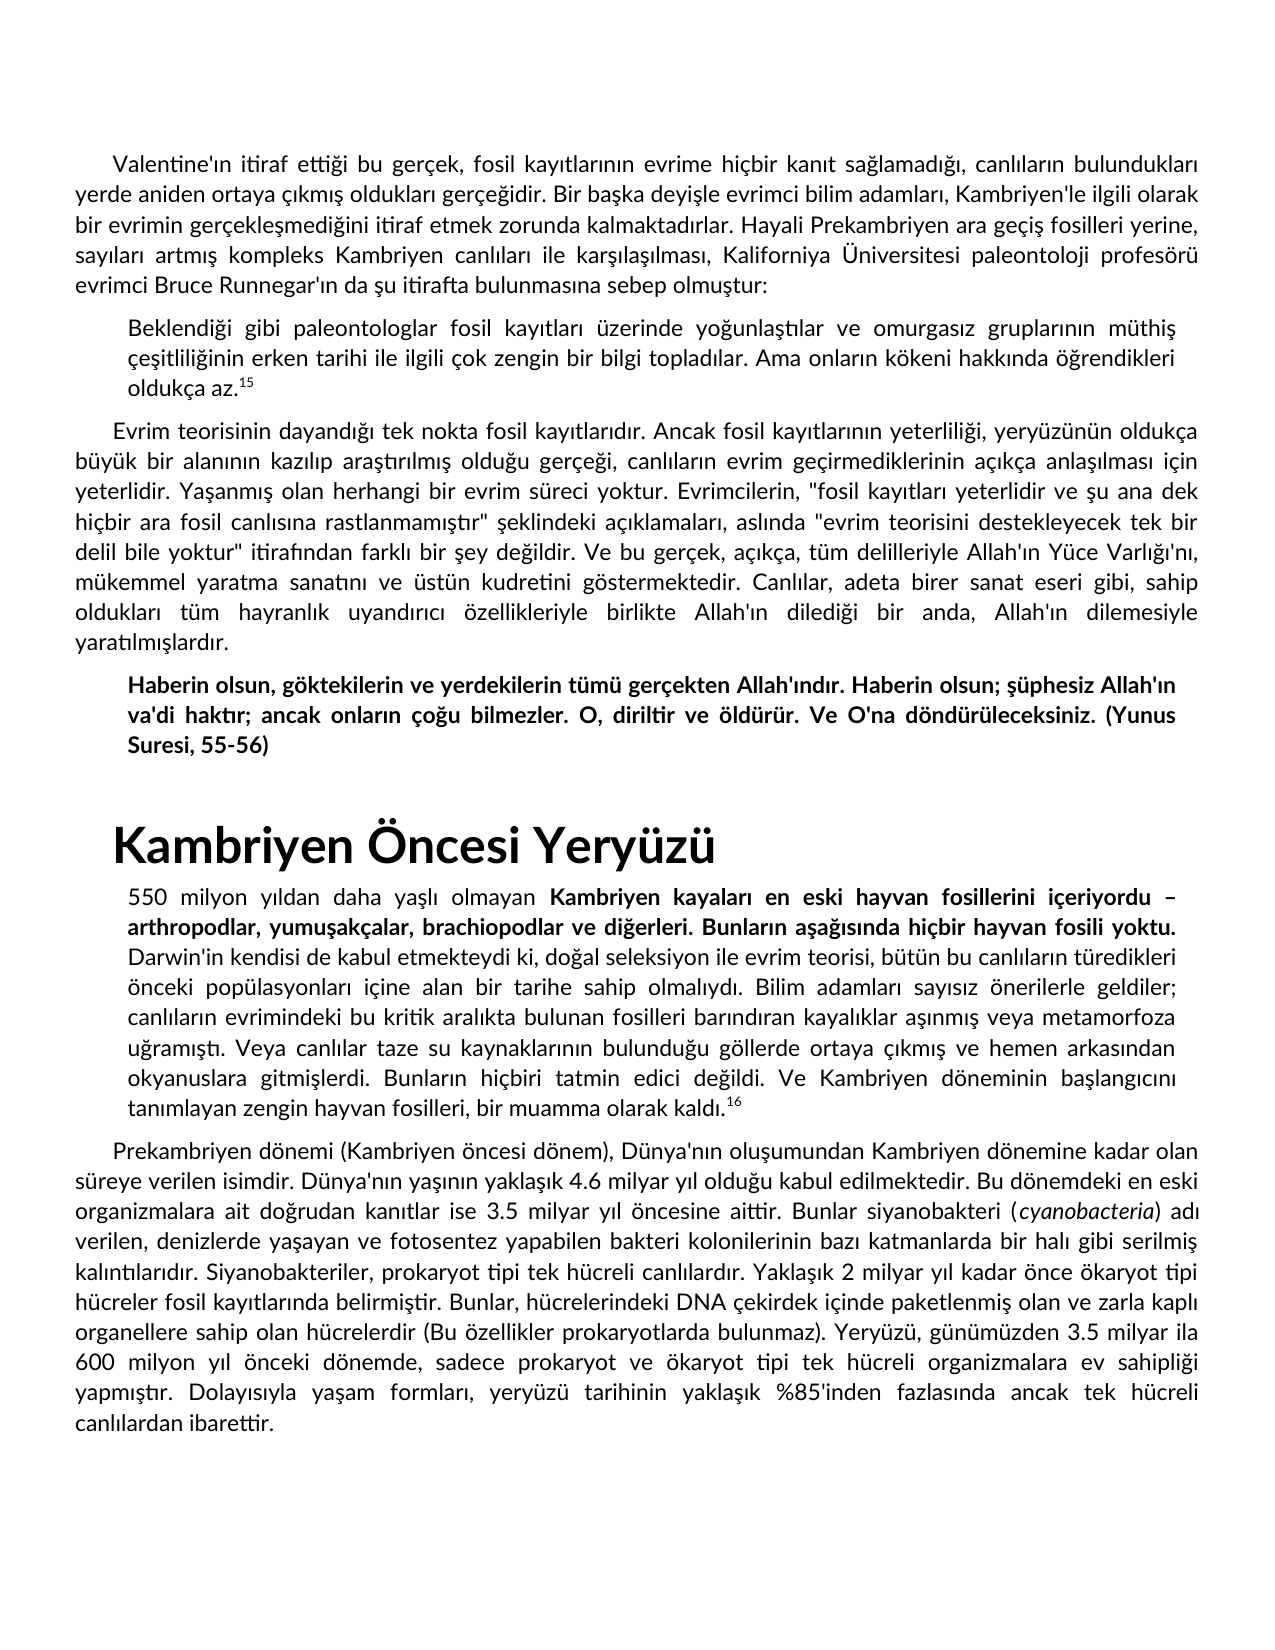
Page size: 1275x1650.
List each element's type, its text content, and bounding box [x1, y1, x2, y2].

text Prekambriyen dönemi (Kambriyen öncesi dönem), Dünya'nın oluşumundan Kambriyen dönemine kadar olan süreye verilen isimdir. Dünya'nın yaşının yaklaşık 4.6 milyar yıl olduğu kabul edilmektedir. Bu dönemdeki en eski organizmalara ait doğrudan kanıtlar ise 3.5 milyar yıl öncesine aittir. Bunlar siyanobakteri (cyanobacteria) adı verilen, denizlerde yaşayan ve fotosentez yapabilen bakteri kolonilerinin bazı katmanlarda bir halı gibi serilmiş kalıntılarıdır. Siyanobakteriler, prokaryot tipi tek hücreli canlılardır. Yaklaşık 2 milyar yıl kadar önce ökaryot tipi hücreler fosil kayıtlarında belirmiştir. Bunlar, hücrelerindeki DNA çekirdek içinde paketlenmiş olan ve zarla kaplı organellere sahip olan hücrelerdir (Bu özellikler prokaryotlarda bulunmaz). Yeryüzü, günümüzden 3.5 milyar ila 600 milyon yıl önceki dönemde, sadece prokaryot ve ökaryot tipi tek hücreli organizmalara ev sahipliği yapmıştır. Dolayısıyla yaşam formları, yeryüzü tarihinin yaklaşık %85'inden fazlasında ancak tek hücreli canlılardan ibarettir. [75, 1136, 1200, 1436]
text Haberin olsun, göktekilerin ve yerdekilerin tümü gerçekten Allah'ındır. Haberin olsun; şüphesiz Allah'ın va'di haktır; ancak onların çoğu bilmezler. O, diriltir ve öldürür. Ve O'na döndürüleceksiniz. (Yunus Suresi, 55-56) [127, 671, 1177, 759]
text Beklendiği gibi paleontologlar fosil kayıtları üzerinde yoğunlaştılar ve omurgasız gruplarının müthiş çeşitliliğinin erken tarihi ile ilgili çok zengin bir bilgi topladılar. Ama onların kökeni hakkında öğrendikleri oldukça az.15 [127, 313, 1177, 401]
text Evrim teorisinin dayandığı tek nokta fosil kayıtlarıdır. Ancak fosil kayıtlarının yeterliliği, yeryüzünün oldukça büyük bir alanının kazılıp araştırılmış olduğu gerçeği, canlıların evrim geçirmediklerinin açıkça anlaşılması için yeterlidir. Yaşanmış olan herhangi bir evrim süreci yoktur. Evrimcilerin, "fosil kayıtları yeterlidir ve şu ana dek hiçbir ara fosil canlısına rastlanmamıştır" şeklindeki açıklamaları, aslında "evrim teorisini destekleyecek tek bir delil bile yoktur" itirafından farklı bir şey değildir. Ve bu gerçek, açıkça, tüm delilleriyle Allah'ın Yüce Varlığı'nı, mükemmel yaratma sanatını ve üstün kudretini göstermektedir. Canlılar, adeta birer sanat eseri gibi, sahip oldukları tüm hayranlık uyandırıcı özellikleriyle birlikte Allah'ın dilediği bir anda, Allah'ın dilemesiyle yaratılmışlardır. [75, 417, 1200, 656]
text 550 milyon yıldan daha yaşlı olmayan Kambriyen kayaları en eski hayvan fosillerini içeriyordu – arthropodlar, yumuşakçalar, brachiopodlar ve diğerleri. Bunların aşağısında hiçbir hayvan fosili yoktu. Darwin'in kendisi de kabul etmekteydi ki, doğal seleksiyon ile evrim teorisi, bütün bu canlıların türedikleri önceki popülasyonları içine alan bir tarihe sahip olmalıydı. Bilim adamları sayısız önerilerle geldiler; canlıların evrimindeki bu kritik aralıkta bulunan fosilleri barındıran kayalıklar aşınmış veya metamorfoza uğramıştı. Veya canlılar taze su kaynaklarının bulunduğu göllerde ortaya çıkmış ve hemen arkasından okyanuslara gitmişlerdi. Bunların hiçbiri tatmin edici değildi. Ve Kambriyen döneminin başlangıcını tanımlayan zengin hayvan fosilleri, bir muamma olarak kaldı.16 [127, 882, 1177, 1121]
subtitle Kambriyen Öncesi Yeryüzü [112, 814, 1200, 874]
text Valentine'ın itiraf ettiği bu gerçek, fosil kayıtlarının evrime hiçbir kanıt sağlamadığı, canlıların bulundukları yerde aniden ortaya çıkmış oldukları gerçeğidir. Bir başka deyişle evrimci bilim adamları, Kambriyen'le ilgili olarak bir evrimin gerçekleşmediğini itiraf etmek zorunda kalmaktadırlar. Hayali Prekambriyen ara geçiş fosilleri yerine, sayıları artmış kompleks Kambriyen canlıları ile karşılaşılması, Kaliforniya Üniversitesi paleontoloji profesörü evrimci Bruce Runnegar'ın da şu itirafta bulunmasına sebep olmuştur: [75, 150, 1200, 298]
